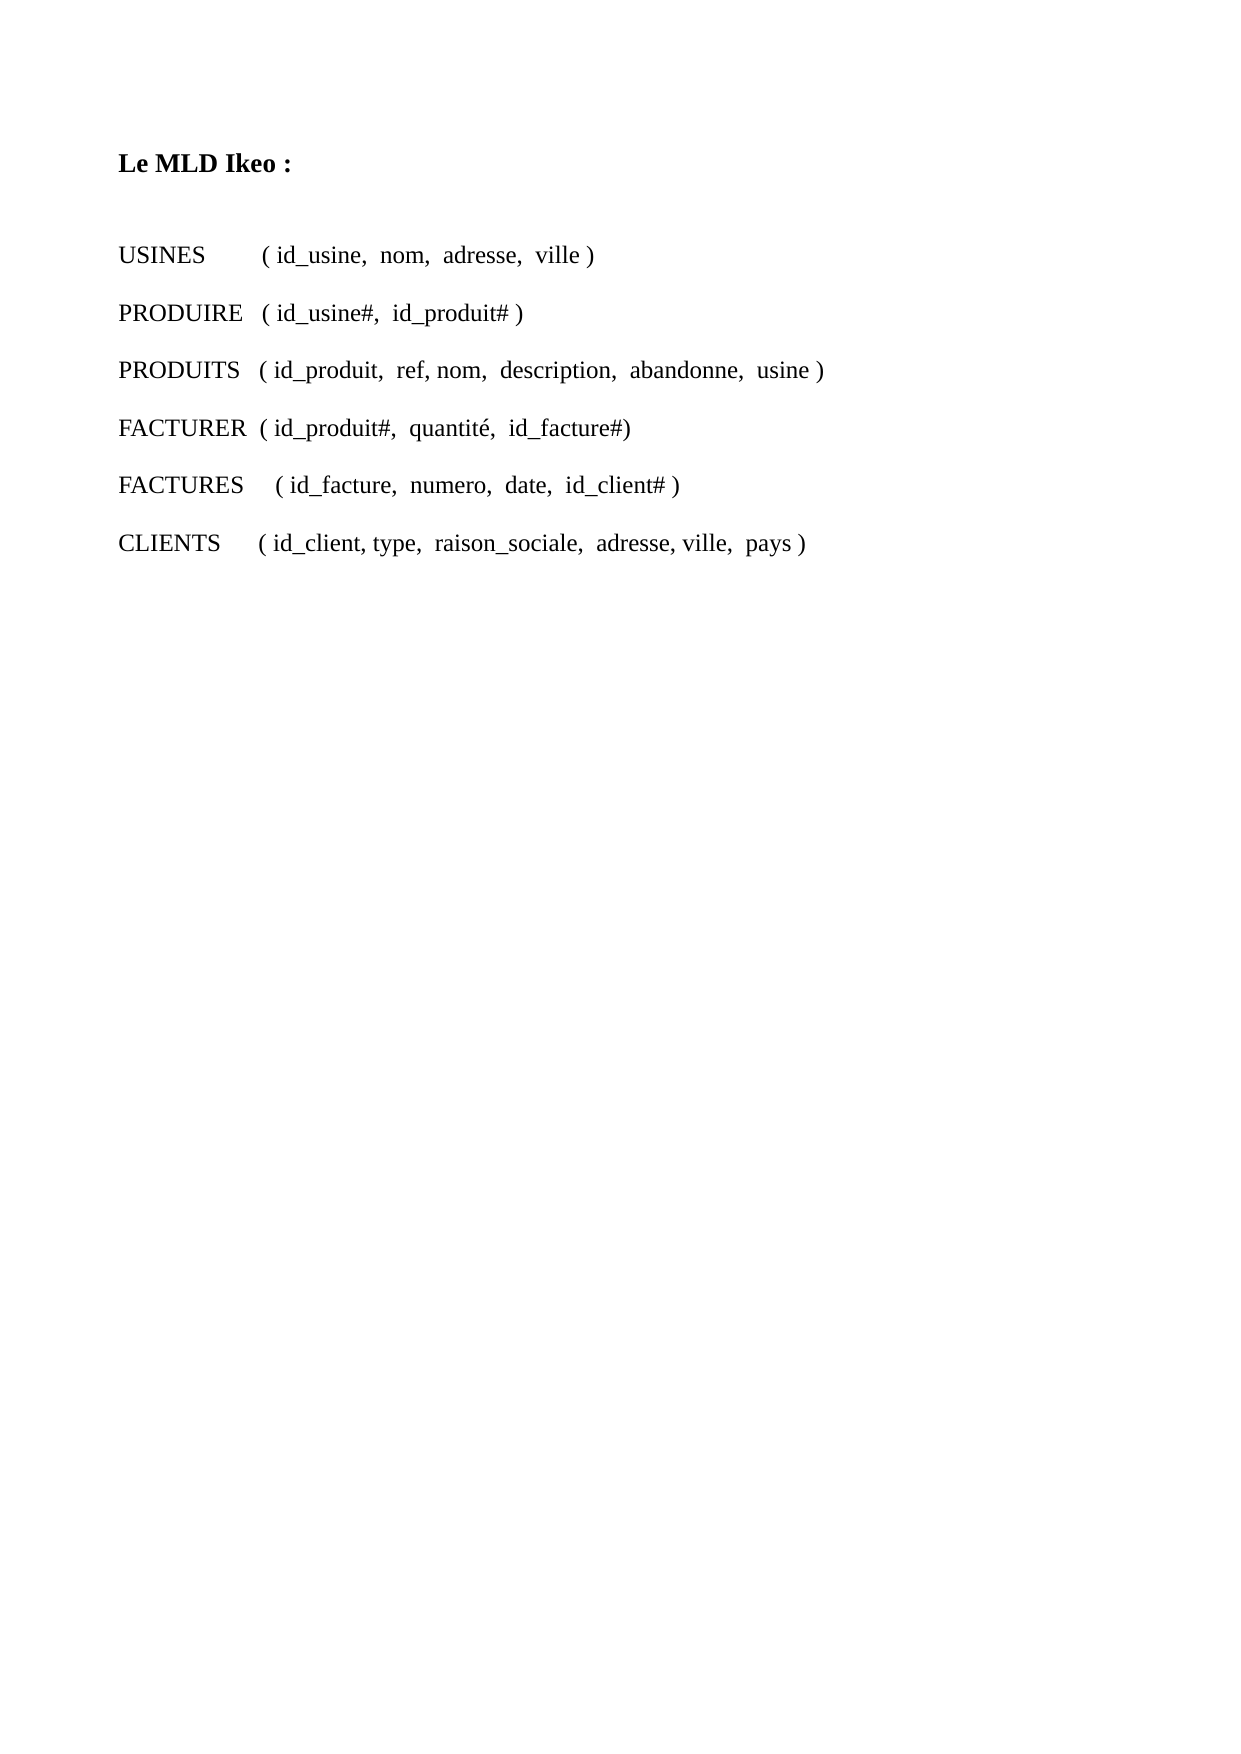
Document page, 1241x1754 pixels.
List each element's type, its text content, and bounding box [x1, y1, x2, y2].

text Le MLD Ikeo : [118, 147, 1122, 178]
text USINES ( id_usine, nom, adresse, ville ) [118, 240, 1122, 269]
text PRODUIRE ( id_usine#, id_produit# ) [118, 298, 1122, 327]
text FACTURER ( id_produit#, quantité, id_facture#) [118, 413, 1122, 442]
text PRODUITS ( id_produit, ref, nom, description, abandonne, usine ) [118, 355, 1122, 384]
text CLIENTS ( id_client, type, raison_sociale, adresse, ville, pays ) [118, 528, 1122, 557]
text FACTURES ( id_facture, numero, date, id_client# ) [118, 470, 1122, 499]
